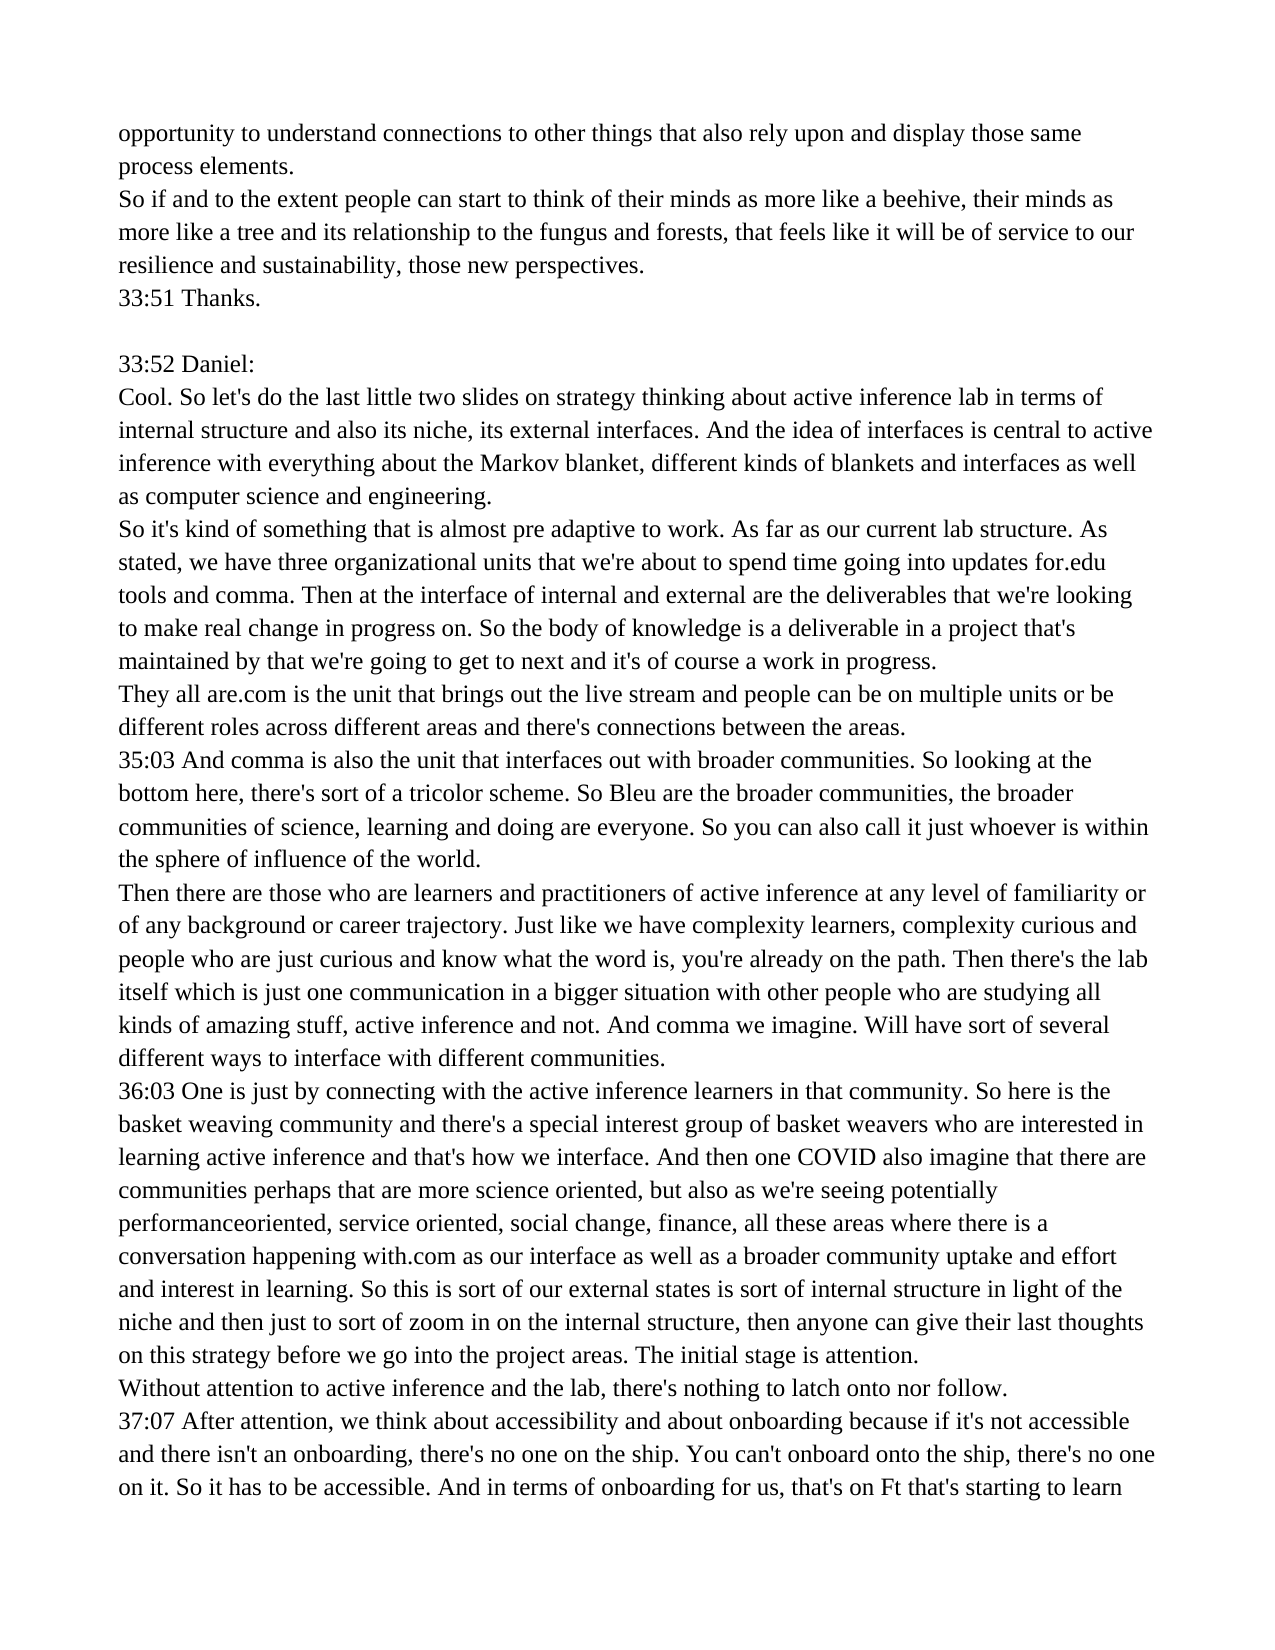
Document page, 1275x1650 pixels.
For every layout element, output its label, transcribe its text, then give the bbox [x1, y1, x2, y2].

text 33:51 Thanks. [118, 283, 1157, 312]
text They all are.com is the unit that brings out the live stream and people can be on multiple units or be different roles across different areas and there's connections between the areas. [118, 679, 1157, 741]
text So if and to the extent people can start to think of their minds as more like a beehive, their minds as more like a tree and its relationship to the fungus and forests, that feels like it will be of service to our resilience and sustainability, those new perspectives. [118, 184, 1157, 279]
text 35:03 And comma is also the unit that interfaces out with broader communities. So looking at the bottom here, there's sort of a tricolor scheme. So Bleu are the broader communities, the broader communities of science, learning and doing are everyone. So you can also call it just whoever is within the sphere of influence of the world. [118, 746, 1157, 873]
text 33:52 Daniel: [118, 349, 1157, 378]
text 36:03 One is just by connecting with the active inference learners in that community. So here is the basket weaving community and there's a special interest group of basket weavers who are interested in learning active inference and that's how we interface. And then one COVID also imagine that there are communities perhaps that are more science oriented, but also as we're seeing potentially performanceoriented, service oriented, social change, finance, all these areas where there is a conversation happening with.com as our interface as well as a broader community uptake and effort and interest in learning. So this is sort of our external states is sort of internal structure in light of the niche and then just to sort of zoom in on the internal structure, then anyone can give their last thoughts on this strategy before we go into the project areas. The initial stage is attention. [118, 1076, 1157, 1369]
text So it's kind of something that is almost pre adaptive to work. As far as our current lab structure. As stated, we have three organizational units that we're about to spend time going into updates for.edu tools and comma. Then at the interface of internal and external are the deliverables that we're looking to make real change in progress on. So the body of knowledge is a deliverable in a project that's maintained by that we're going to get to next and it's of course a work in progress. [118, 514, 1157, 675]
text Without attention to active inference and the lab, there's nothing to latch onto nor follow. [118, 1373, 1157, 1402]
text Cool. So let's do the last little two slides on strategy thinking about active inference lab in terms of internal structure and also its niche, its external interfaces. And the idea of interfaces is central to active inference with everything about the Markov blanket, different kinds of blankets and interfaces as well as computer science and engineering. [118, 382, 1157, 510]
text 37:07 After attention, we think about accessibility and about onboarding because if it's not accessible and there isn't an onboarding, there's no one on the ship. You can't onboard onto the ship, there's no one on it. So it has to be accessible. And in terms of onboarding for us, that's on Ft that's starting to learn [118, 1406, 1157, 1501]
text Then there are those who are learners and practitioners of active inference at any level of familiarity or of any background or career trajectory. Just like we have complexity learners, complexity curious and people who are just curious and know what the word is, you're already on the path. Then there's the lab itself which is just one communication in a bigger situation with other people who are studying all kinds of amazing stuff, active inference and not. And comma we imagine. Will have sort of several different ways to interface with different communities. [118, 878, 1157, 1071]
text opportunity to understand connections to other things that also rely upon and display those same process elements. [118, 118, 1157, 180]
